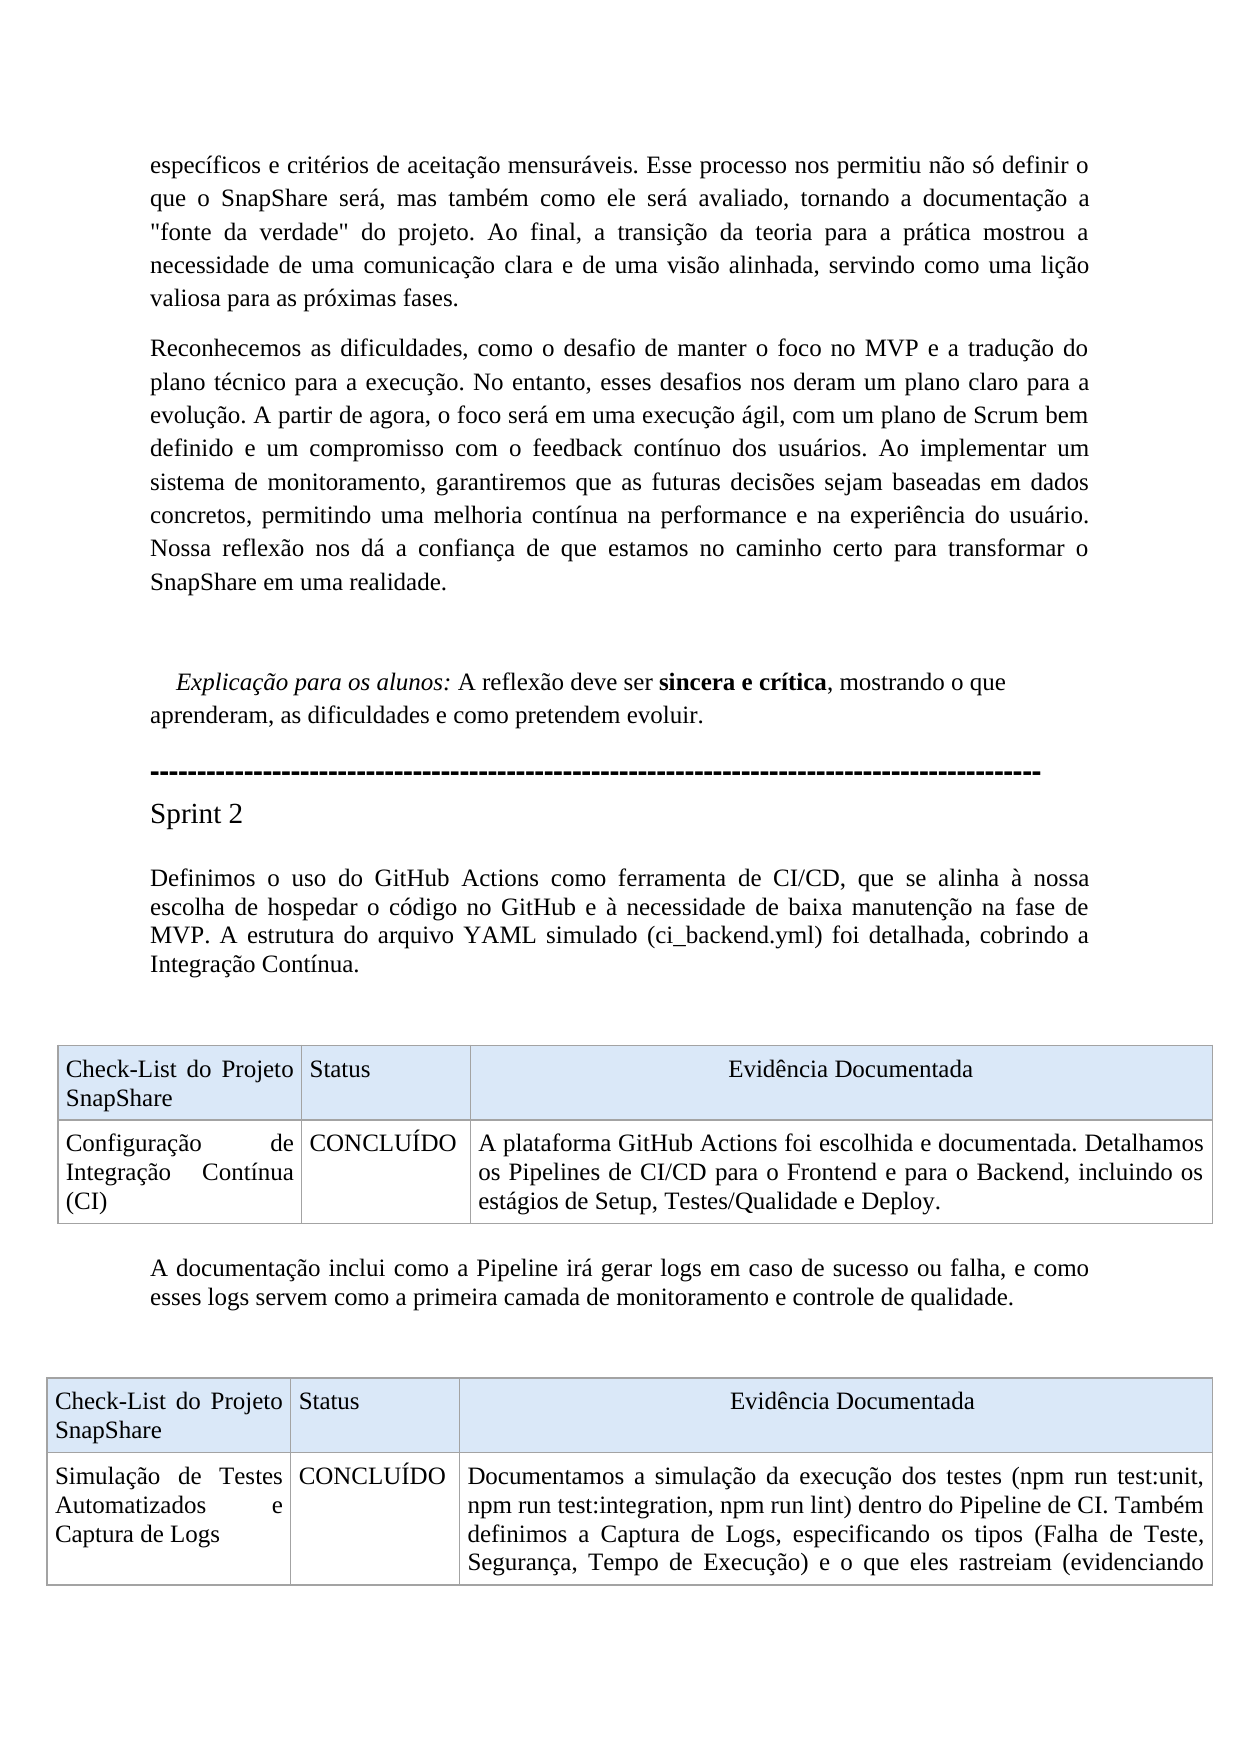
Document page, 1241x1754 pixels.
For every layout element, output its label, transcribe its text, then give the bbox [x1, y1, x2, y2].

table_cell CONCLUÍDO [291, 1453, 459, 1584]
text Reconhecemos as dificuldades, como o desafio de manter o foco no MVP e a tradução do plano técnico para a execução. No entanto, esses desafios nos deram um plano claro para a evolução. A partir de agora, o foco será em uma execução ágil, com um plano de Scrum bem definido e um compromisso com o feedback contínuo dos usuários. Ao implementar um sistema de monitoramento, garantiremos que as futuras decisões sejam baseadas em dados concretos, permitindo uma melhoria contínua na performance e na experiência do usuário. Nossa reflexão nos dá a confiança de que estamos no caminho certo para transformar o SnapShare em uma realidade. [150, 333, 1090, 595]
table_cell Configuração de Integração Contínua (CI) [59, 1121, 301, 1223]
text A documentação inclui como a Pipeline irá gerar logs em caso de sucesso ou falha, e como esses logs servem como a primeira camada de monitoramento e controle de qualidade. [150, 1253, 1090, 1310]
table_header Evidência Documentada [471, 1046, 1212, 1119]
table_cell A plataforma GitHub Actions foi escolhida e documentada. Detalhamos os Pipelines de CI/CD para o Frontend e para o Backend, incluindo os estágios de Setup, Testes/Qualidade e Deploy. [471, 1121, 1212, 1223]
table_header Evidência Documentada [460, 1379, 1212, 1452]
table_header Status [302, 1046, 470, 1119]
table_cell CONCLUÍDO [302, 1121, 470, 1223]
text ----------------------------------------------------------------------------------------------- [150, 750, 1090, 790]
text Sprint 2 [150, 796, 1090, 829]
text Definimos o uso do GitHub Actions como ferramenta de CI/CD, que se alinha à nossa escolha de hospedar o código no GitHub e à necessidade de baixa manutenção na fase de MVP. A estrutura do arquivo YAML simulado (ci_backend.yml) foi detalhada, cobrindo a Integração Contínua. [150, 863, 1090, 978]
text específicos e critérios de aceitação mensuráveis. Esse processo nos permitiu não só definir o que o SnapShare será, mas também como ele será avaliado, tornando a documentação a "fonte da verdade" do projeto. Ao final, a transição da teoria para a prática mostrou a necessidade de uma comunicação clara e de uma visão alinhada, servindo como uma lição valiosa para as próximas fases. [150, 150, 1090, 312]
table_header Check-List do Projeto SnapShare [59, 1046, 301, 1119]
table_cell Simulação de Testes Automatizados e Captura de Logs [48, 1453, 290, 1584]
table_cell Documentamos a simulação da execução dos testes (npm run test:unit, npm run test:integration, npm run lint) dentro do Pipeline de CI. Também definimos a Captura de Logs, especificando os tipos (Falha de Teste, Segurança, Tempo de Execução) e o que eles rastreiam (evidenciando [460, 1453, 1212, 1584]
table_header Check-List do Projeto SnapShare [48, 1379, 290, 1452]
text 📌 Explicação para os alunos: A reflexão deve ser sincera e crítica, mostrando o que aprenderam, as dificuldades e como pretendem evoluir. [150, 667, 1090, 729]
table_header Status [291, 1379, 459, 1452]
